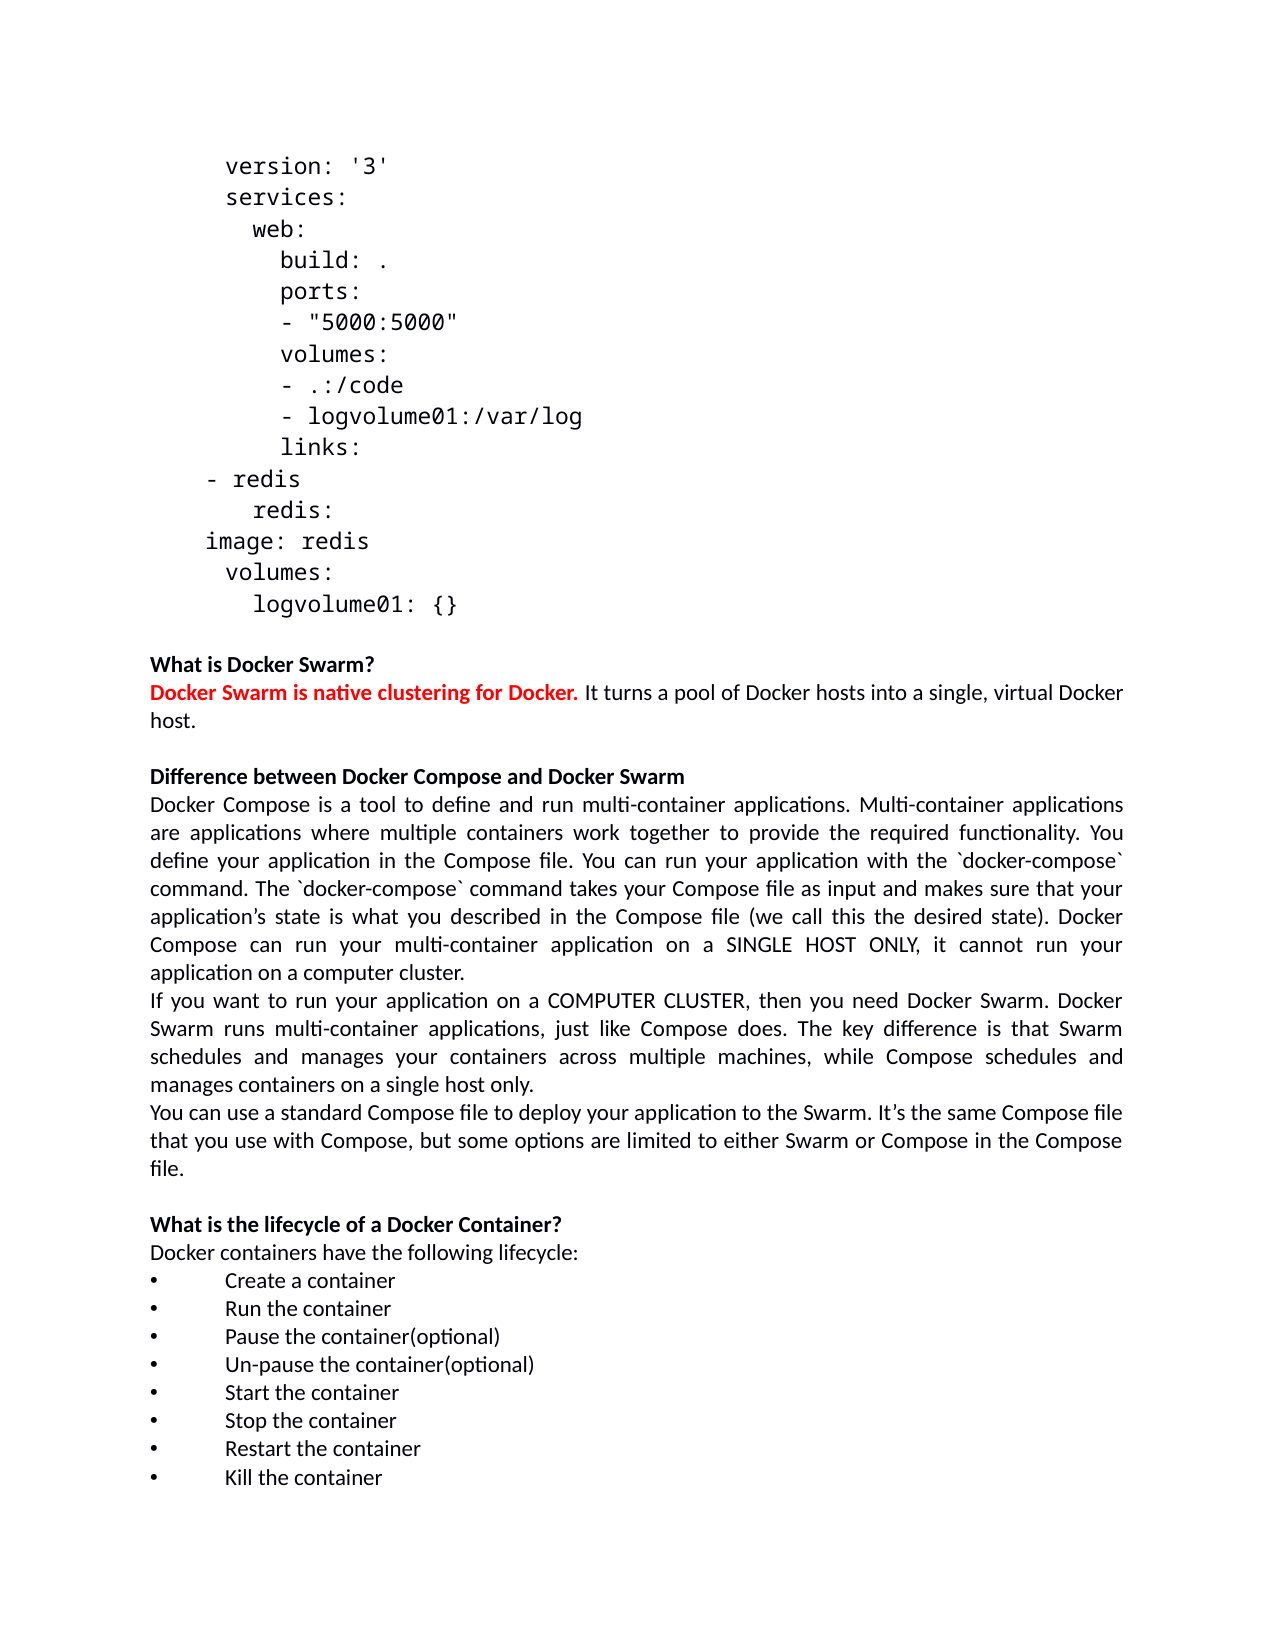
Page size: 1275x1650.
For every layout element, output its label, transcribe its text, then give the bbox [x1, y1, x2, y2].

text version: '3' [150, 150, 1125, 181]
list Restart the container [150, 1434, 1125, 1463]
list Stop the container [150, 1407, 1125, 1434]
text volumes: [150, 337, 1125, 369]
text Difference between Docker Compose and Docker Swarm [150, 762, 1125, 790]
text - logvolume01:/var/log [150, 400, 1125, 431]
text ports: [150, 275, 1125, 306]
text You can use a standard Compose file to deploy your application to the Swarm. It’s the same Compose file that you use with Compose, but some options are limited to either Swarm or Compose in the Compose file. [150, 1098, 1125, 1182]
list Start the container [150, 1378, 1125, 1407]
text redis: [150, 494, 1125, 525]
text - "5000:5000" [150, 306, 1125, 337]
text volumes: [150, 556, 1125, 587]
text links: [150, 431, 1125, 462]
text - .:/code [150, 369, 1125, 400]
text What is Docker Swarm? [150, 650, 1125, 678]
text - redis [150, 462, 1125, 494]
text What is the lifecycle of a Docker Container? [150, 1210, 1125, 1238]
text Docker containers have the following lifecycle: [150, 1238, 1125, 1266]
list Kill the container [150, 1463, 1125, 1491]
list Run the container [150, 1294, 1125, 1322]
text web: [150, 212, 1125, 244]
text logvolume01: {} [150, 587, 1125, 619]
text image: redis [150, 525, 1125, 556]
text Docker Compose is a tool to define and run multi-container applications. Multi-container applications are applications where multiple containers work together to provide the required functionality. You define your application in the Compose file. You can run your application with the `docker-compose` command. The `docker-compose` command takes your Compose file as input and makes sure that your application’s state is what you described in the Compose file (we call this the desired state). Docker Compose can run your multi-container application on a SINGLE HOST ONLY, it cannot run your application on a computer cluster. [150, 790, 1125, 986]
text If you want to run your application on a COMPUTER CLUSTER, then you need Docker Swarm. Docker Swarm runs multi-container applications, just like Compose does. The key difference is that Swarm schedules and manages your containers across multiple machines, while Compose schedules and manages containers on a single host only. [150, 986, 1125, 1098]
list Create a container [150, 1266, 1125, 1294]
list Pause the container(optional) [150, 1322, 1125, 1351]
text build: . [150, 244, 1125, 275]
text services: [150, 181, 1125, 212]
list Un-pause the container(optional) [150, 1351, 1125, 1378]
text Docker Swarm is native clustering for Docker. It turns a pool of Docker hosts into a single, virtual Docker host. [150, 678, 1125, 734]
